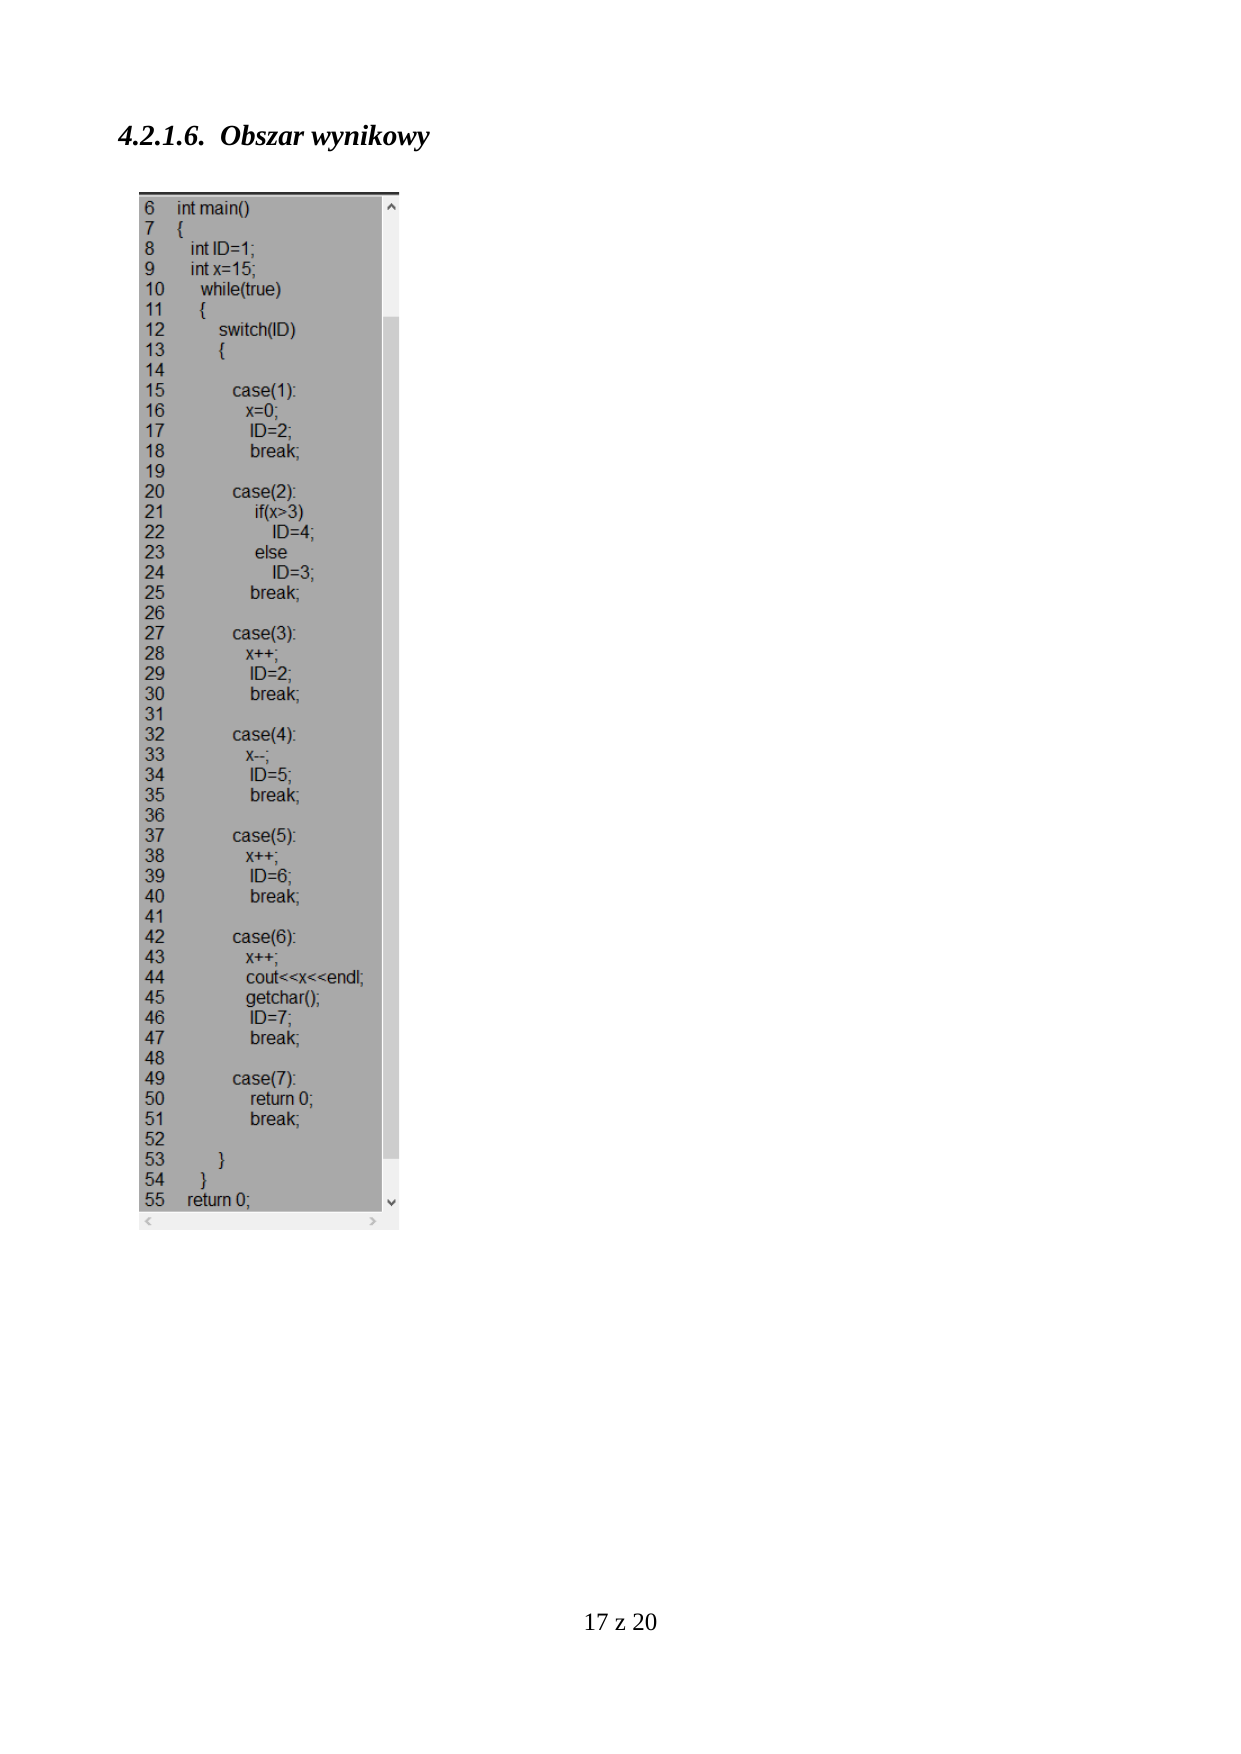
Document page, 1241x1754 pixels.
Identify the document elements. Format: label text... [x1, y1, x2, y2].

table_header [118, 164, 432, 1264]
table_header [432, 164, 1122, 1264]
subtitle Obszar wynikowy [118, 118, 1122, 152]
